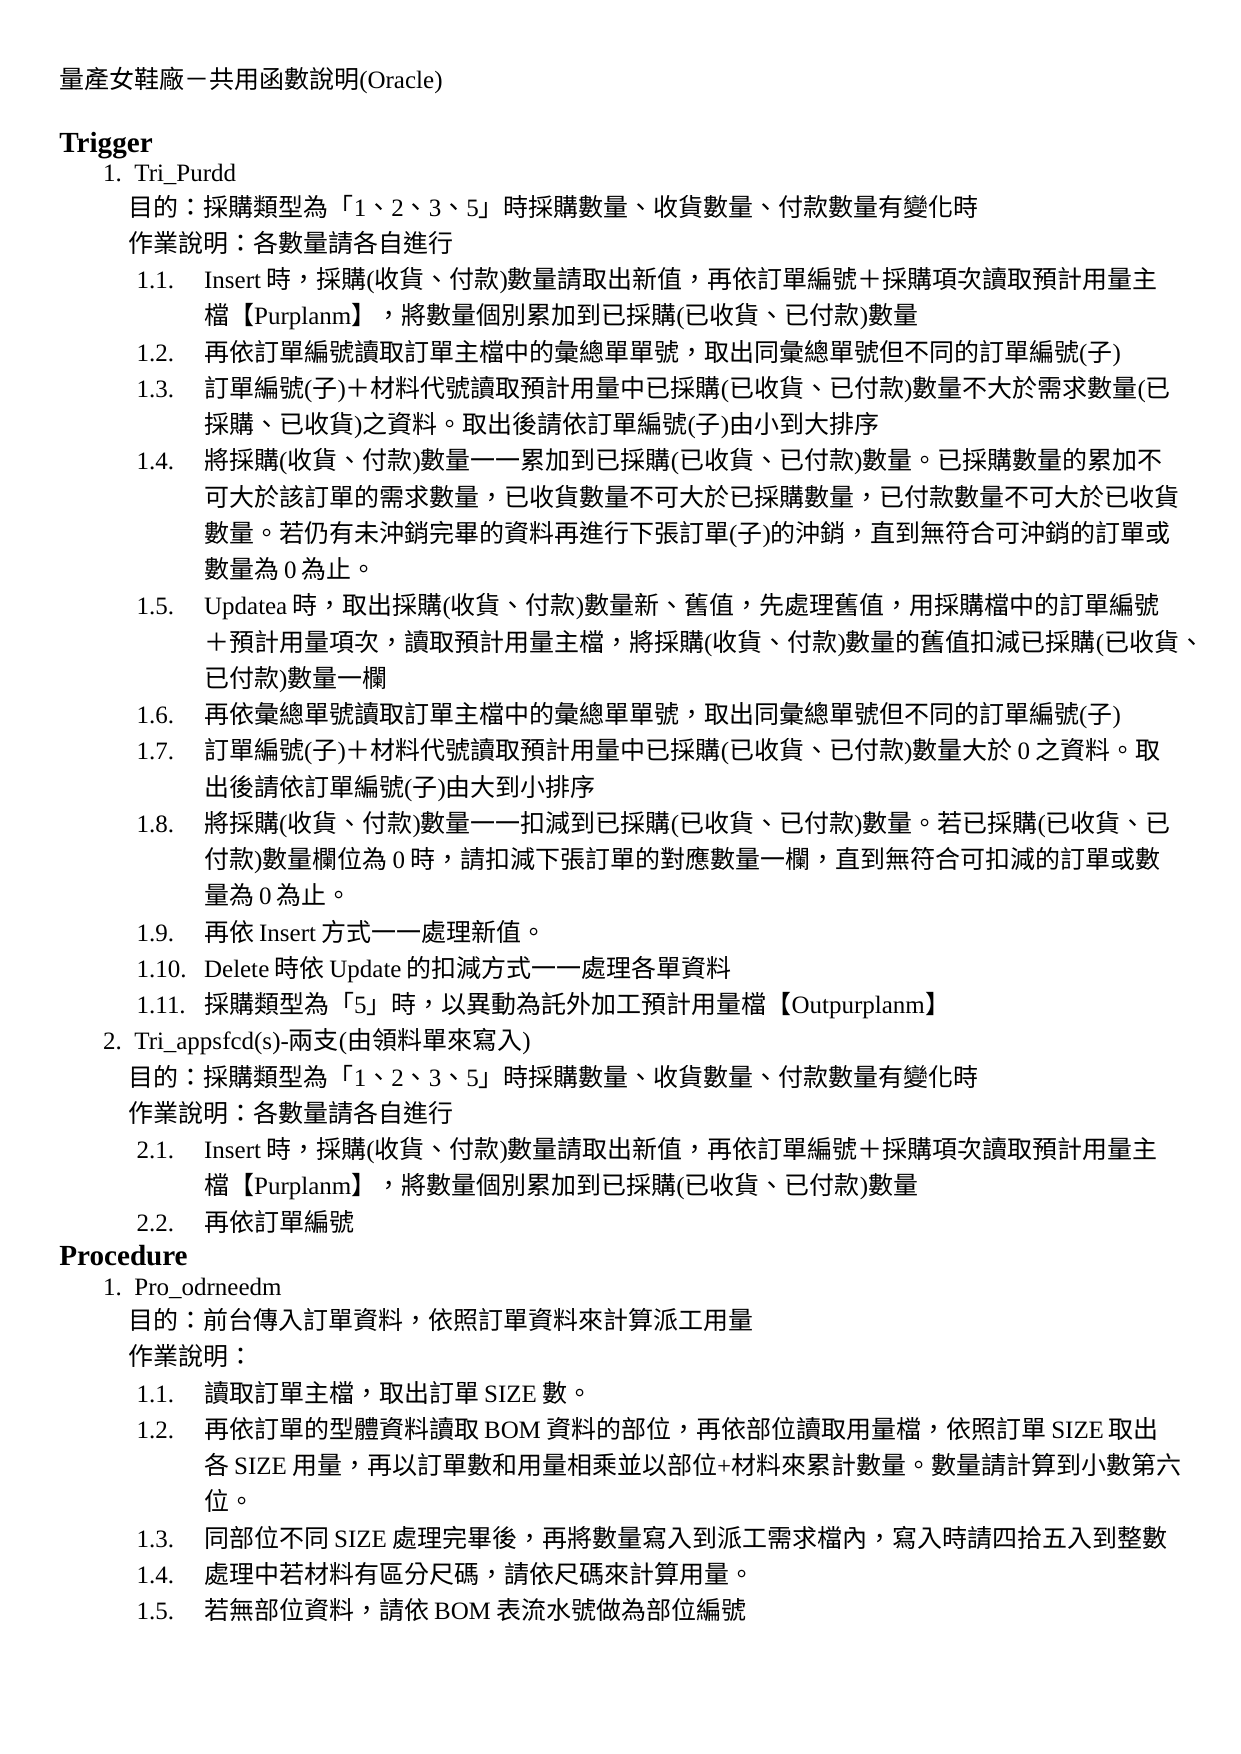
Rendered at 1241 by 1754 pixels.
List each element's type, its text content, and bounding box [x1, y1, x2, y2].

list 再依訂單編號 [130, 1202, 1181, 1238]
list 再依訂單的型體資料讀取BOM資料的部位，再依部位讀取用量檔，依照訂單SIZE取出各SIZE用量，再以訂單數和用量相乘並以部位+材料來累計數量。數量請計算到小數第六位。 [130, 1409, 1181, 1518]
list 目的：前台傳入訂單資料，依照訂單資料來計算派工用量 [129, 1301, 1181, 1337]
list 作業說明：各數量請各自進行 [129, 223, 1181, 259]
list 作業說明：各數量請各自進行 [129, 1093, 1181, 1129]
list 再依彙總單號讀取訂單主檔中的彙總單單號，取出同彙總單號但不同的訂單編號(子) [130, 694, 1181, 731]
list 訂單編號(子)＋材料代號讀取預計用量中已採購(已收貨、已付款)數量大於0之資料。取出後請依訂單編號(子)由大到小排序 [130, 731, 1181, 803]
list 處理中若材料有區分尺碼，請依尺碼來計算用量。 [130, 1554, 1181, 1591]
list 目的：採購類型為「1、2、3、5」時採購數量、收貨數量、付款數量有變化時 [129, 1057, 1181, 1093]
list Procedure [59, 1238, 1181, 1272]
list 目的：採購類型為「1、2、3、5」時採購數量、收貨數量、付款數量有變化時 [129, 187, 1181, 223]
list Insert時，採購(收貨、付款)數量請取出新值，再依訂單編號＋採購項次讀取預計用量主檔【Purplanm】，將數量個別累加到已採購(已收貨、已付款)數量 [130, 1129, 1181, 1202]
list Tri_Purdd [97, 158, 1181, 187]
list Delete時依Update的扣減方式一一處理各單資料 [130, 948, 1181, 984]
list Pro_odrneedm [97, 1272, 1181, 1301]
list Updatea時，取出採購(收貨、付款)數量新、舊值，先處理舊值，用採購檔中的訂單編號＋預計用量項次，讀取預計用量主檔，將採購(收貨、付款)數量的舊值扣減已採購(已收貨、已付款)數量一欄 [130, 586, 1181, 694]
list 採購類型為「5」時，以異動為託外加工預計用量檔【Outpurplanm】 [130, 984, 1181, 1021]
list Insert時，採購(收貨、付款)數量請取出新值，再依訂單編號＋採購項次讀取預計用量主檔【Purplanm】，將數量個別累加到已採購(已收貨、已付款)數量 [130, 259, 1181, 332]
list 將採購(收貨、付款)數量一一累加到已採購(已收貨、已付款)數量。已採購數量的累加不可大於該訂單的需求數量，已收貨數量不可大於已採購數量，已付款數量不可大於已收貨數量。若仍有未沖銷完畢的資料再進行下張訂單(子)的沖銷，直到無符合可沖銷的訂單或數量為0為止。 [130, 441, 1181, 586]
list Tri_appsfcd(s)-兩支(由領料單來寫入) [97, 1021, 1181, 1057]
list 再依訂單編號讀取訂單主檔中的彙總單單號，取出同彙總單號但不同的訂單編號(子) [130, 332, 1181, 368]
list 訂單編號(子)＋材料代號讀取預計用量中已採購(已收貨、已付款)數量不大於需求數量(已採購、已收貨)之資料。取出後請依訂單編號(子)由小到大排序 [130, 368, 1181, 441]
list 讀取訂單主檔，取出訂單SIZE數。 [130, 1373, 1181, 1409]
list 將採購(收貨、付款)數量一一扣減到已採購(已收貨、已付款)數量。若已採購(已收貨、已付款)數量欄位為0時，請扣減下張訂單的對應數量一欄，直到無符合可扣減的訂單或數量為0為止。 [130, 803, 1181, 912]
list 作業說明： [129, 1337, 1181, 1373]
list 同部位不同SIZE處理完畢後，再將數量寫入到派工需求檔內，寫入時請四拾五入到整數 [130, 1518, 1181, 1554]
list 再依Insert方式一一處理新值。 [130, 912, 1181, 948]
list 若無部位資料，請依BOM表流水號做為部位編號 [130, 1591, 1181, 1627]
text Trigger [59, 125, 1181, 158]
